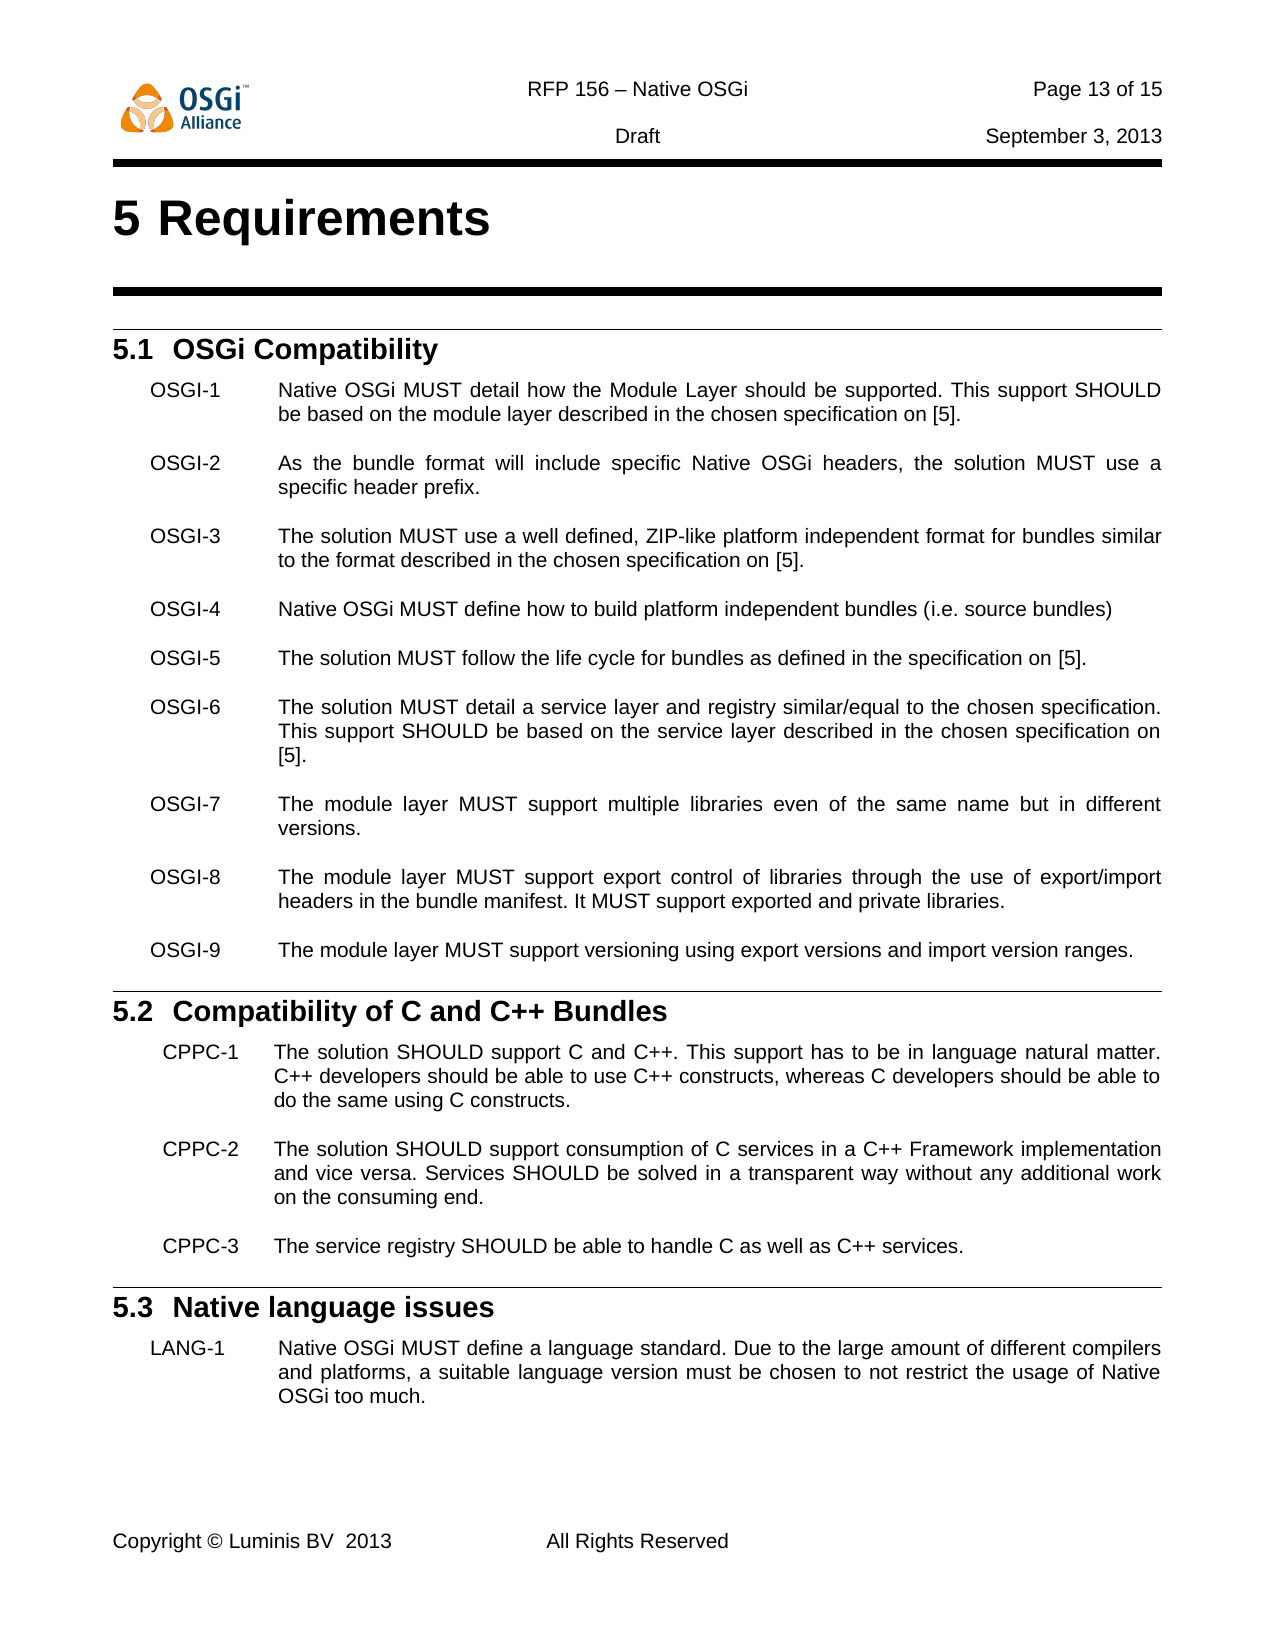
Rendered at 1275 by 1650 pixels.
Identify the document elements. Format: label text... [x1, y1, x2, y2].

list The solution SHOULD support consumption of C services in a C++ Framework implementation and vice versa. Services SHOULD be solved in a transparent way without any additional work on the consuming end. [162, 1137, 1162, 1208]
subtitle Requirements [112, 160, 1162, 296]
list Native OSGi MUST detail how the Module Layer should be supported. This support SHOULD be based on the module layer described in the chosen specification on [5]. [150, 378, 1162, 426]
subtitle OSGi Compatibility [112, 330, 1162, 366]
list Native OSGi MUST define a language standard. Due to the large amount of different compilers and platforms, a suitable language version must be chosen to not restrict the usage of Native OSGi too much. [150, 1336, 1162, 1408]
picture [113, 76, 257, 140]
list The solution MUST use a well defined, ZIP-like platform independent format for bundles similar to the format described in the chosen specification on [5]. [150, 524, 1162, 572]
subtitle Native language issues [112, 1288, 1162, 1323]
list The solution SHOULD support C and C++. This support has to be in language natural matter. C++ developers should be able to use C++ constructs, whereas C developers should be able to do the same using C constructs. [162, 1040, 1162, 1112]
list Native OSGi MUST define how to build platform independent bundles (i.e. source bundles) [150, 597, 1162, 621]
subtitle Compatibility of C and C++ Bundles [112, 992, 1162, 1027]
list The module layer MUST support versioning using export versions and import version ranges. [150, 937, 1162, 961]
